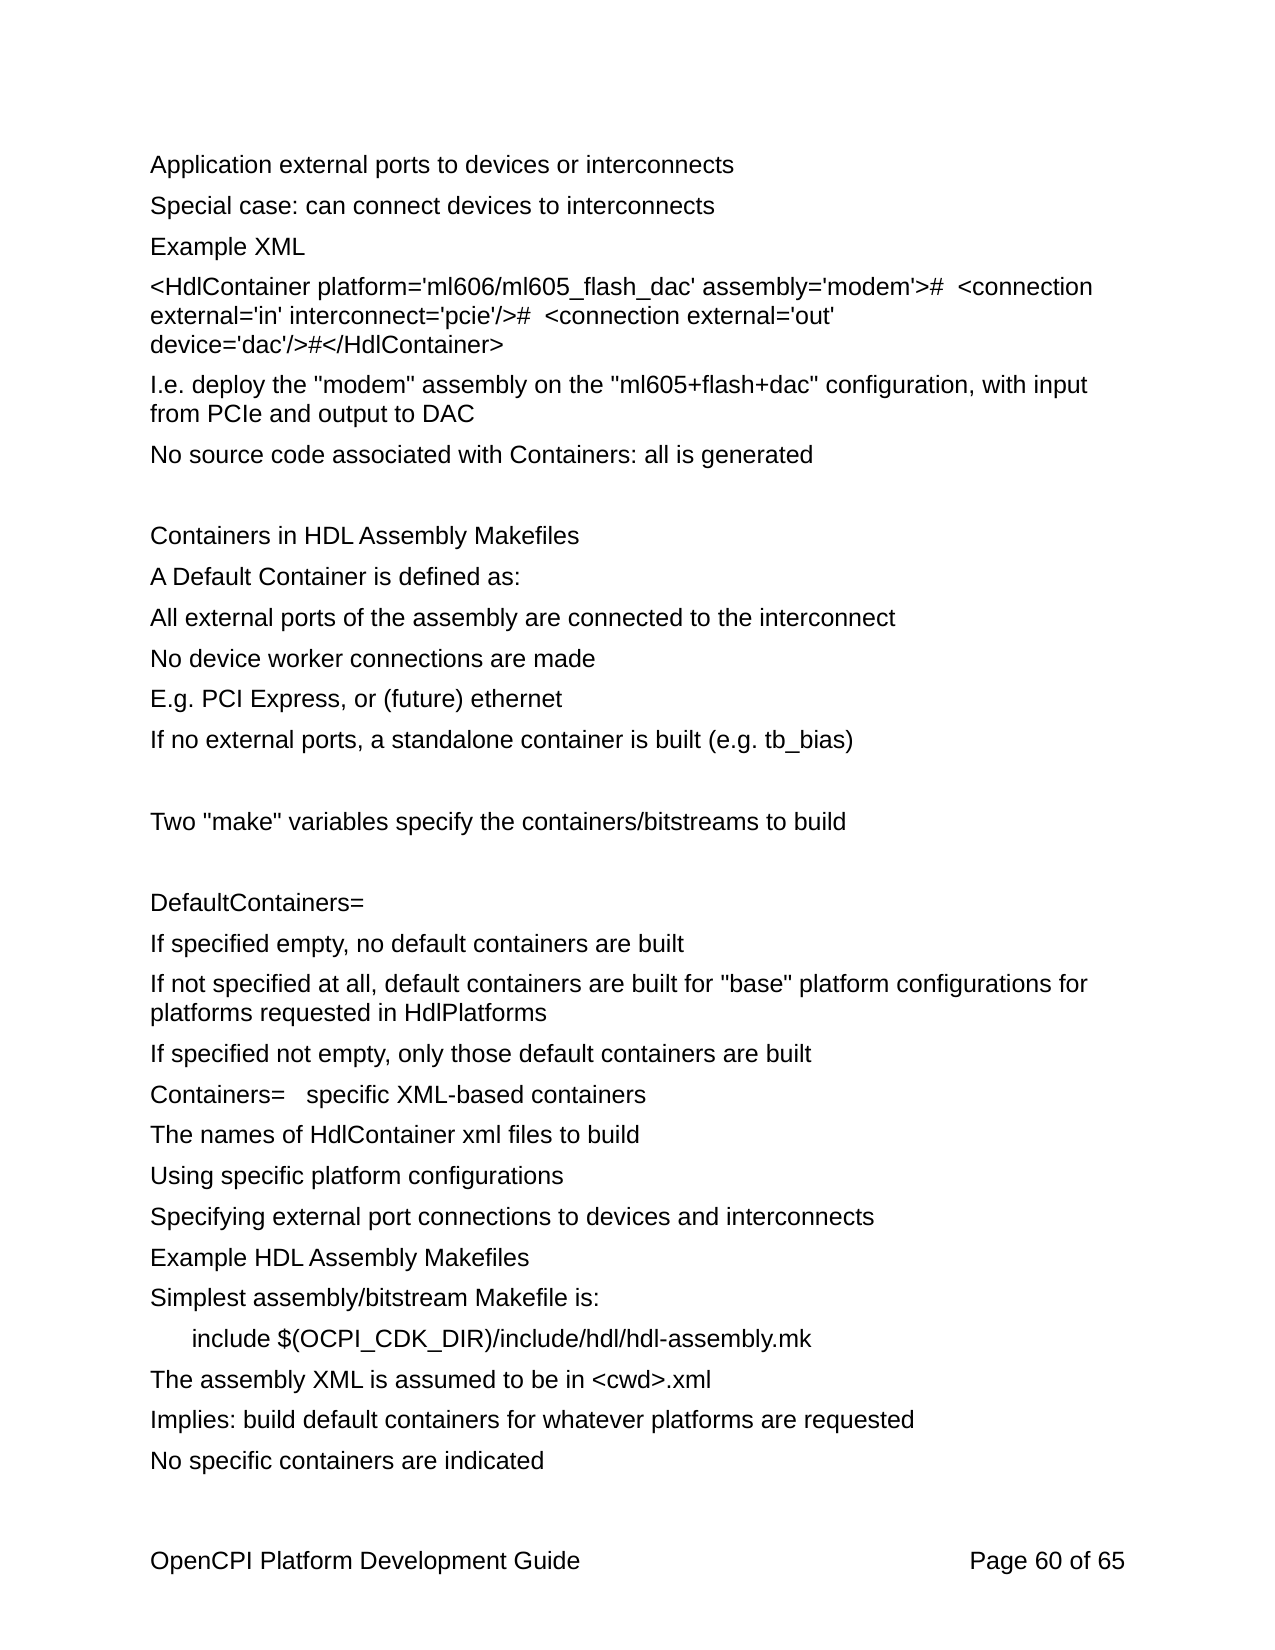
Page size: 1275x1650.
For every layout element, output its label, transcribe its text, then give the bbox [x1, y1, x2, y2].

text E.g. PCI Express, or (future) ethernet [150, 684, 1125, 713]
text <HdlContainer platform='ml606/ml605_flash_dac' assembly='modem'># <connection external='in' interconnect='pcie'/># <connection external='out' device='dac'/>#</HdlContainer> [150, 272, 1125, 358]
text Specifying external port connections to devices and interconnects [150, 1202, 1125, 1231]
text Application external ports to devices or interconnects [150, 150, 1125, 179]
text Simplest assembly/bitstream Makefile is: [150, 1283, 1125, 1312]
text All external ports of the assembly are connected to the interconnect [150, 603, 1125, 632]
text Two "make" variables specify the containers/bitstreams to build [150, 806, 1125, 835]
text Special case: can connect devices to interconnects [150, 191, 1125, 219]
text If not specified at all, default containers are built for "base" platform configurations for platforms requested in HdlPlatforms [150, 969, 1125, 1027]
text If specified empty, no default containers are built [150, 929, 1125, 957]
text A Default Container is defined as: [150, 562, 1125, 591]
text I.e. deploy the "modem" assembly on the "ml605+flash+dac" configuration, with input from PCIe and output to DAC [150, 370, 1125, 428]
text Using specific platform configurations [150, 1161, 1125, 1190]
text Containers in HDL Assembly Makefiles [150, 521, 1125, 550]
text The assembly XML is assumed to be in <cwd>.xml [150, 1365, 1125, 1393]
text DefaultContainers= [150, 888, 1125, 917]
text No source code associated with Containers: all is generated [150, 440, 1125, 469]
text Example XML [150, 231, 1125, 260]
text No device worker connections are made [150, 643, 1125, 672]
text No specific containers are indicated [150, 1446, 1125, 1475]
text If specified not empty, only those default containers are built [150, 1039, 1125, 1068]
text include $(OCPI_CDK_DIR)/include/hdl/hdl-assembly.mk [150, 1324, 1125, 1353]
text The names of HdlContainer xml files to build [150, 1120, 1125, 1149]
text Example HDL Assembly Makefiles [150, 1242, 1125, 1271]
text Implies: build default containers for whatever platforms are requested [150, 1405, 1125, 1434]
text Containers= specific XML-based containers [150, 1079, 1125, 1108]
text If no external ports, a standalone container is built (e.g. tb_bias) [150, 725, 1125, 754]
